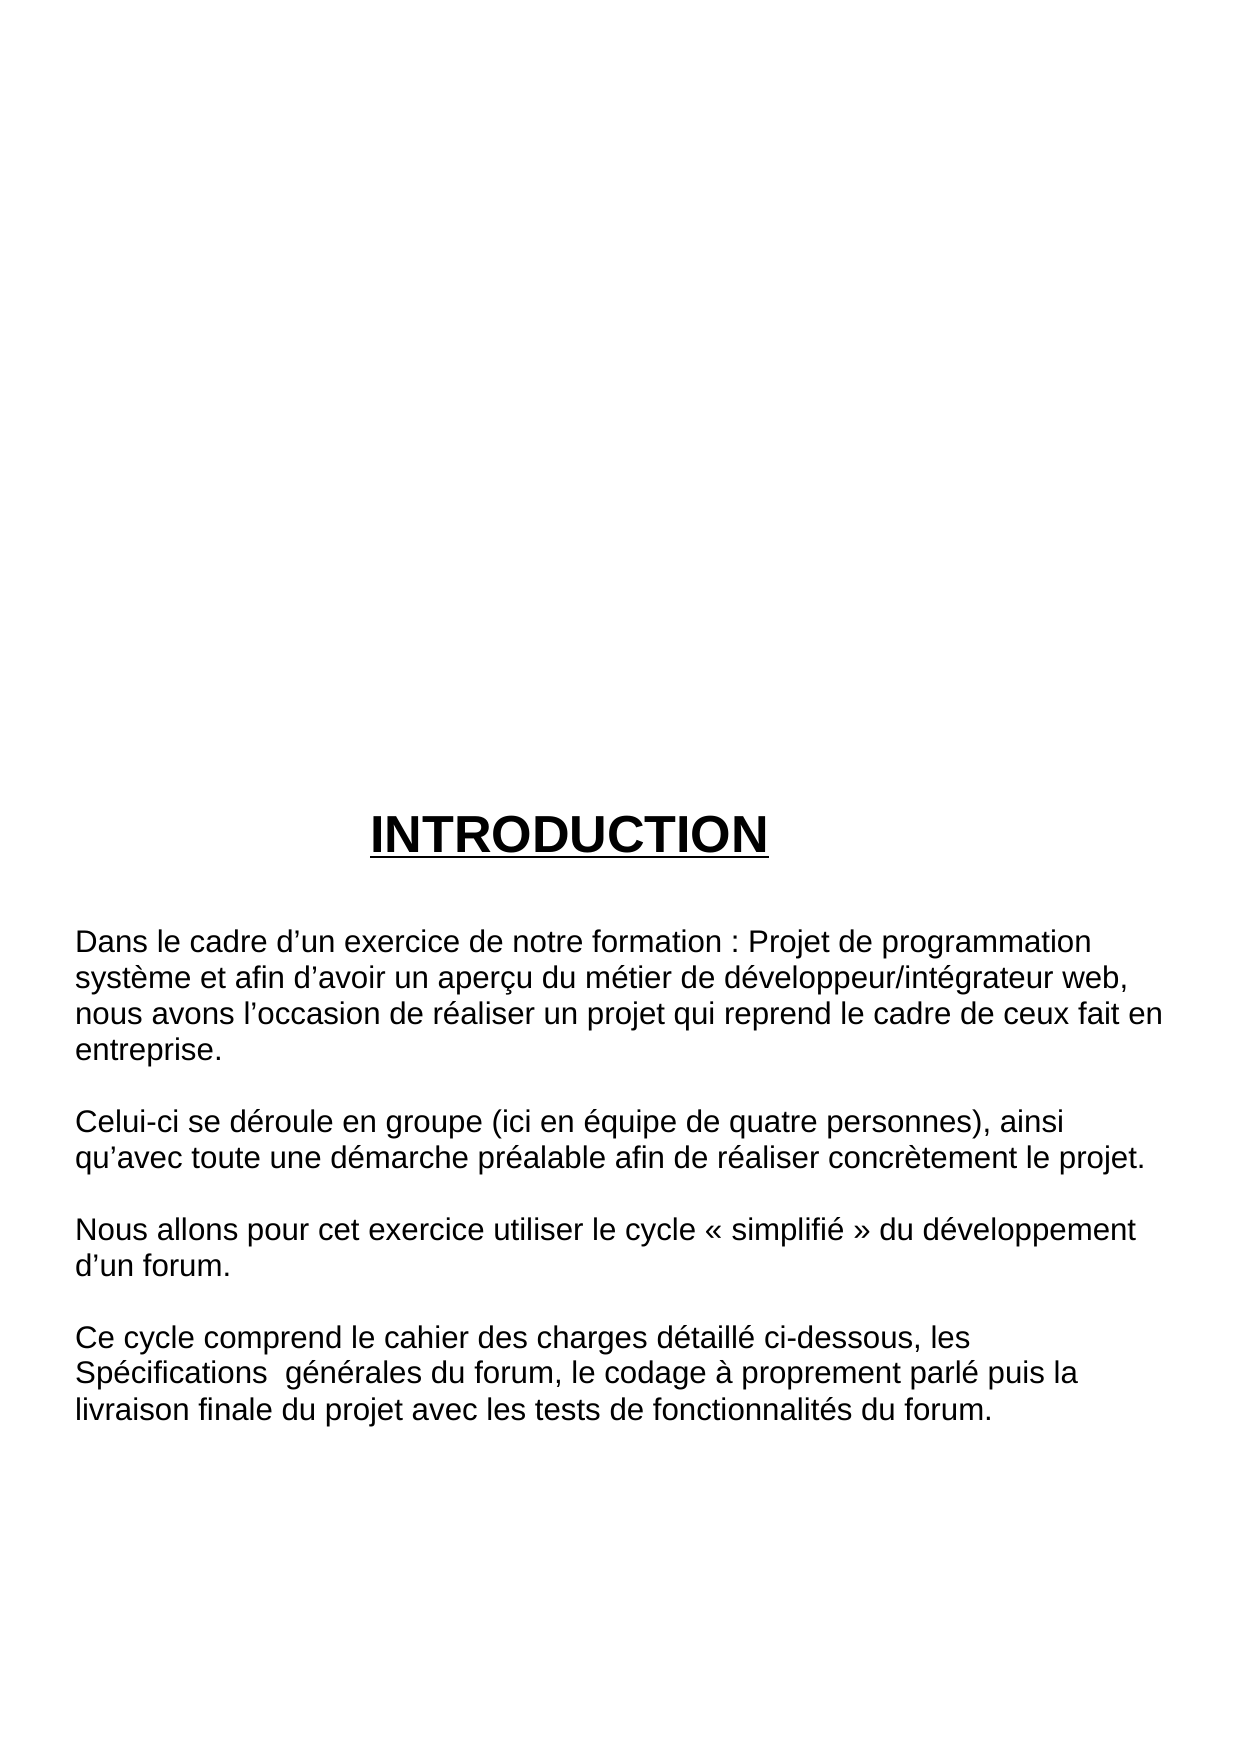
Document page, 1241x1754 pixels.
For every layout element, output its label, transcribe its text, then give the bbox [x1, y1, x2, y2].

text Nous allons pour cet exercice utiliser le cycle « simplifié » du développement d’un forum. [75, 1211, 1165, 1283]
text Ce cycle comprend le cahier des charges détaillé ci-dessous, les [75, 1319, 1165, 1354]
text INTRODUCTION [370, 803, 1165, 863]
text Celui-ci se déroule en groupe (ici en équipe de quatre personnes), ainsi qu’avec toute une démarche préalable afin de réaliser concrètement le projet. [75, 1103, 1165, 1175]
text Spécifications générales du forum, le codage à proprement parlé puis la livraison finale du projet avec les tests de fonctionnalités du forum. [75, 1354, 1165, 1426]
text Dans le cadre d’un exercice de notre formation : Projet de programmation système et afin d’avoir un aperçu du métier de développeur/intégrateur web, nous avons l’occasion de réaliser un projet qui reprend le cadre de ceux fait en entreprise. [75, 923, 1165, 1067]
